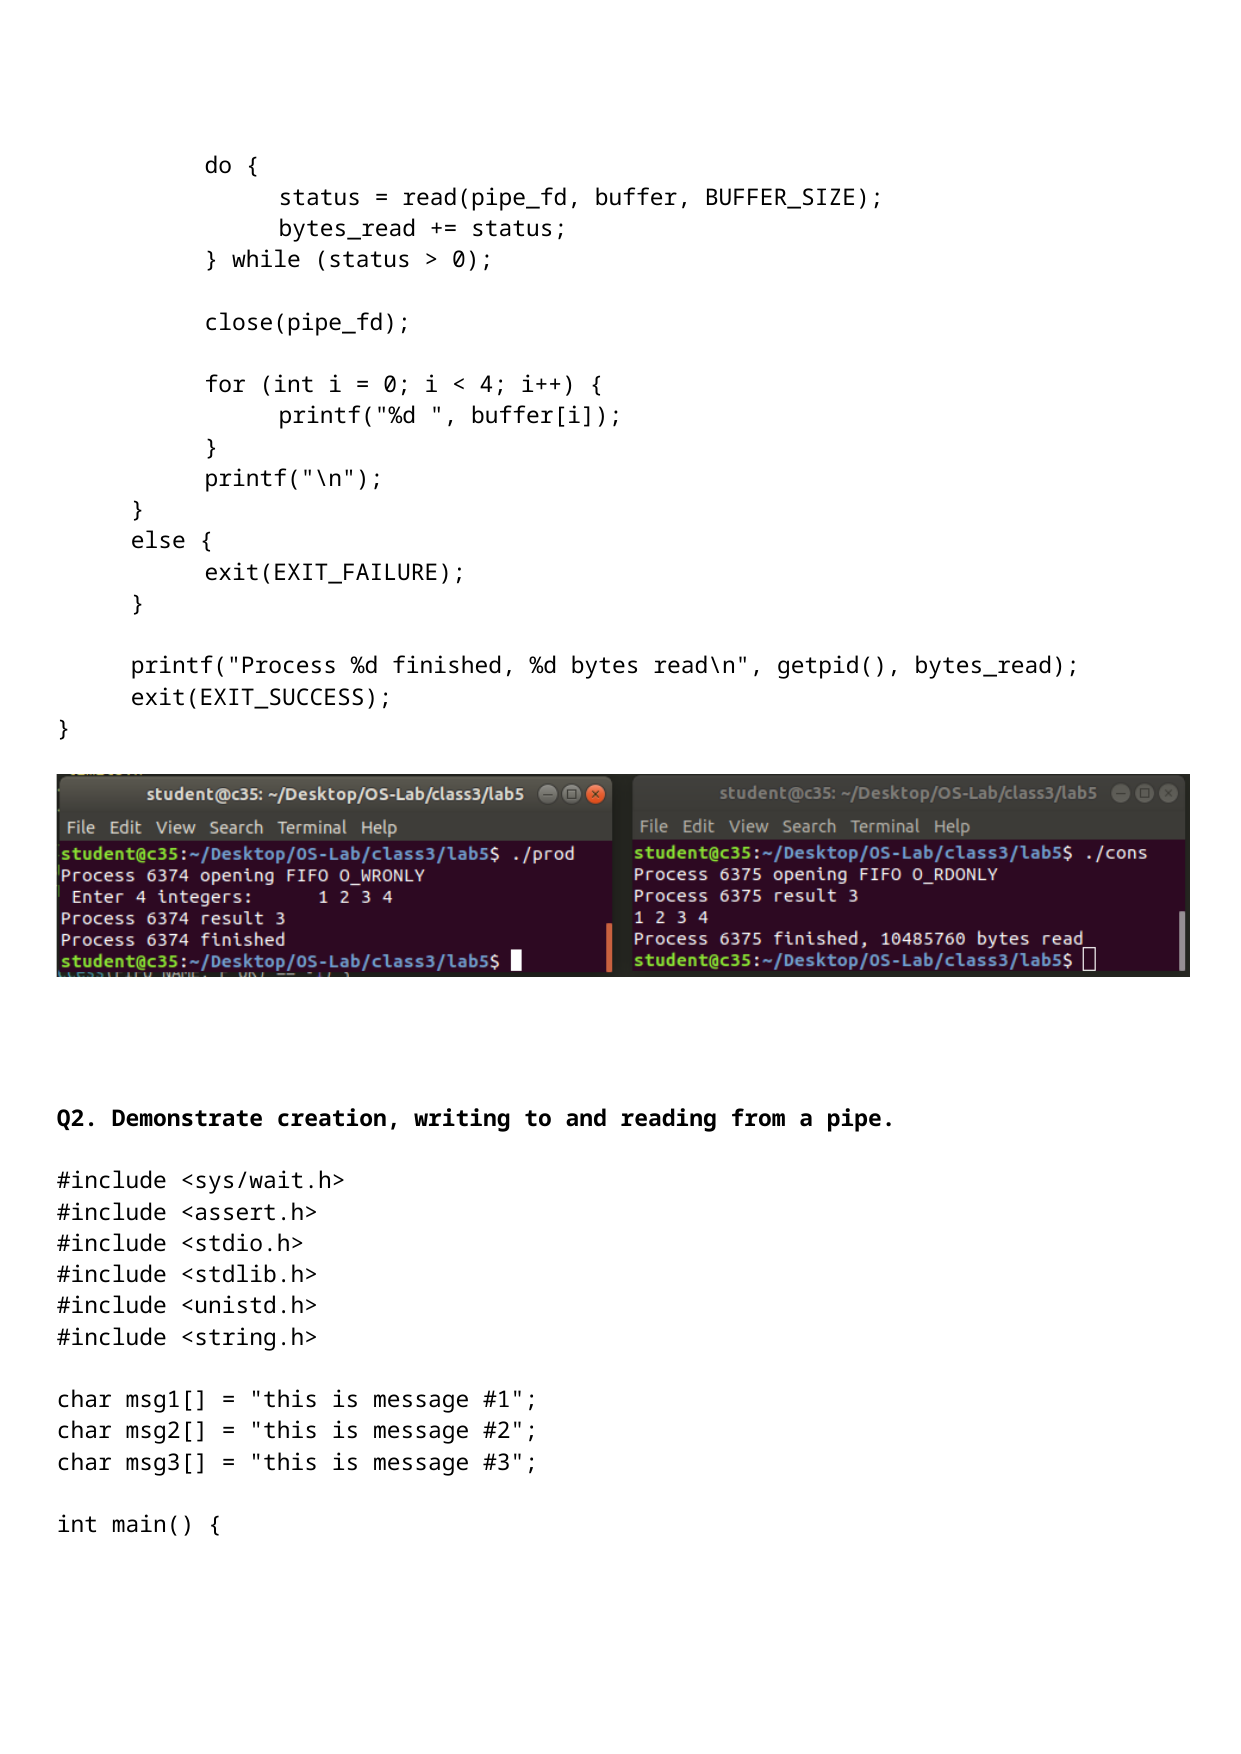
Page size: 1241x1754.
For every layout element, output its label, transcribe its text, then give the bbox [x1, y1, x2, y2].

text } [57, 712, 1190, 743]
text printf("\n"); [57, 462, 1190, 493]
text } [57, 587, 1190, 618]
text #include <sys/wait.h> [57, 1164, 1190, 1195]
text else { [57, 524, 1190, 556]
text for (int i = 0; i < 4; i++) { [57, 368, 1190, 399]
text #include <unistd.h> [57, 1289, 1190, 1320]
text char msg3[] = "this is message #3"; [57, 1445, 1190, 1477]
text char msg1[] = "this is message #1"; [57, 1383, 1190, 1414]
text status = read(pipe_fd, buffer, BUFFER_SIZE); [57, 181, 1190, 212]
text } [57, 431, 1190, 462]
text char msg2[] = "this is message #2"; [57, 1414, 1190, 1445]
text printf("Process %d finished, %d bytes read\n", getpid(), bytes_read); [57, 649, 1190, 681]
text #include <string.h> [57, 1320, 1190, 1352]
text exit(EXIT_FAILURE); [57, 556, 1190, 587]
text int main() { [57, 1508, 1190, 1539]
picture [56, 774, 1190, 977]
text #include <stdio.h> [57, 1227, 1190, 1258]
text close(pipe_fd); [57, 306, 1190, 337]
text bytes_read += status; [57, 212, 1190, 243]
text printf("%d ", buffer[i]); [57, 399, 1190, 431]
text #include <assert.h> [57, 1195, 1190, 1227]
text Q2. Demonstrate creation, writing to and reading from a pipe. [57, 1102, 1190, 1133]
text exit(EXIT_SUCCESS); [57, 681, 1190, 712]
text } while (status > 0); [57, 243, 1190, 274]
text } [57, 493, 1190, 524]
text do { [57, 149, 1190, 181]
text #include <stdlib.h> [57, 1258, 1190, 1289]
